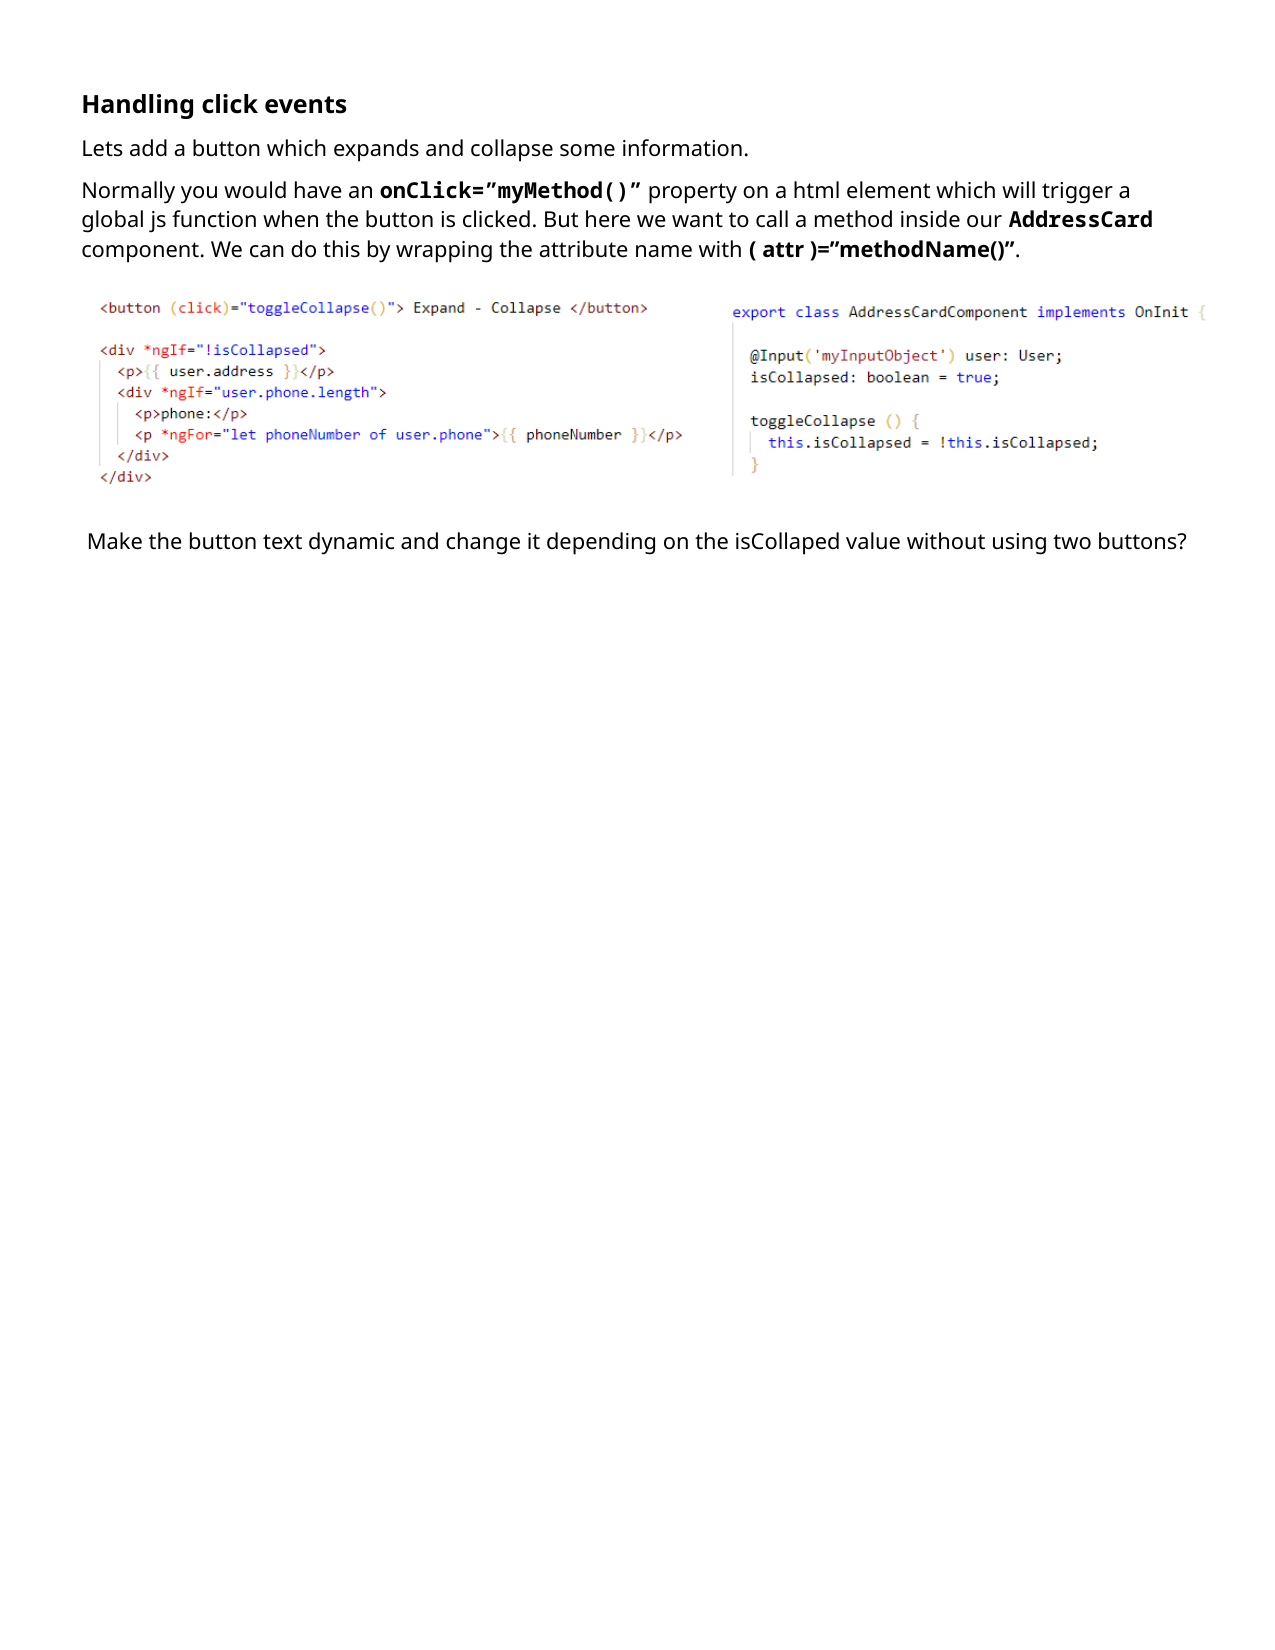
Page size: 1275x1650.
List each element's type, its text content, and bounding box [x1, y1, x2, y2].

text Lets add a button which expands and collapse some information. [81, 133, 1194, 163]
text Handling click events [81, 87, 1194, 121]
picture [95, 298, 686, 487]
picture [728, 303, 1209, 476]
text Normally you would have an onClick=”myMethod()” property on a html element which will trigger a global js function when the button is clicked. But here we want to call a method inside our AddressCard component. We can do this by wrapping the attribute name with ( attr )=”methodName()”. [81, 174, 1194, 264]
text Make the button text dynamic and change it depending on the isCollaped value without using two buttons? [81, 526, 1194, 556]
